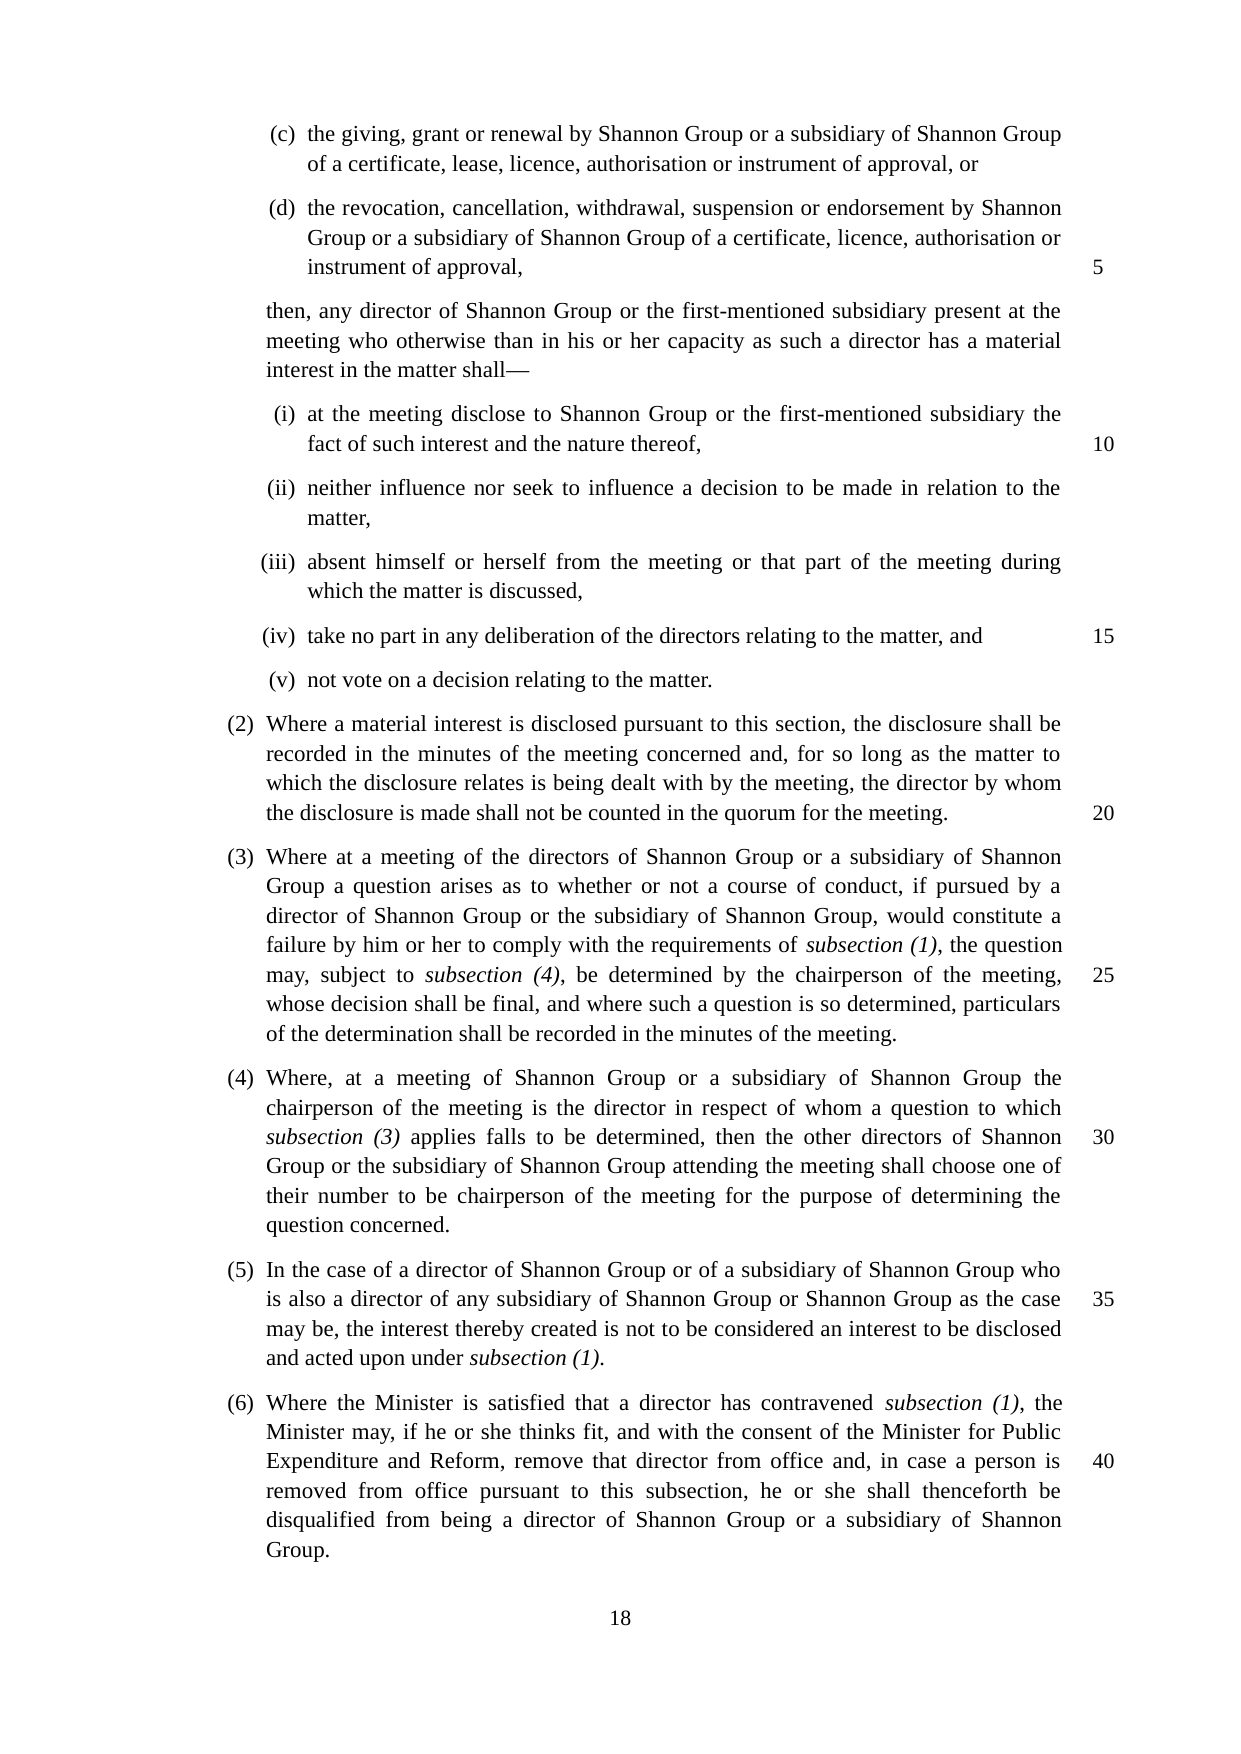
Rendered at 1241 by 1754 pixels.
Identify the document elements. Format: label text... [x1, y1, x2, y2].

text then, any director of Shannon Group or the first-mentioned subsidiary present at the meeting who otherwise than in his or her capacity as such a director has a material interest in the matter shall⁠— [177, 295, 1063, 383]
text (iii) absent himself or herself from the meeting or that part of the meeting during which the matter is discussed, [177, 546, 1063, 605]
text (6) Where the Minister is satisfied that a director has contravened subsection (1), the Minister may, if he or she thinks fit, and with the consent of the Minister for Public Expenditure and Reform, remove that director from office and, in case a person is removed from office pursuant to this subsection, he or she shall thenceforth be disqualified from being a director of Shannon Group or a subsidiary of Shannon Group. [177, 1386, 1063, 1563]
text (2) Where a material interest is disclosed pursuant to this section, the disclosure shall be recorded in the minutes of the meeting concerned and, for so long as the matter to which the disclosure relates is being dealt with by the meeting, the director by whom the disclosure is made shall not be counted in the quorum for the meeting. [177, 708, 1063, 826]
text (5) In the case of a director of Shannon Group or of a subsidiary of Shannon Group who is also a director of any subsidiary of Shannon Group or Shannon Group as the case may be, the interest thereby created is not to be considered an interest to be disclosed and acted upon under subsection (1). [177, 1254, 1063, 1372]
text (3) Where at a meeting of the directors of Shannon Group or a subsidiary of Shannon Group a question arises as to whether or not a course of conduct, if pursued by a director of Shannon Group or the subsidiary of Shannon Group, would constitute a failure by him or her to comply with the requirements of subsection (1), the question may, subject to subsection (4), be determined by the chairperson of the meeting, whose decision shall be final, and where such a question is so determined, particulars of the determination shall be recorded in the minutes of the meeting. [177, 841, 1063, 1047]
text (4) Where, at a meeting of Shannon Group or a subsidiary of Shannon Group the chairperson of the meeting is the director in respect of whom a question to which subsection (3) applies falls to be determined, then the other directors of Shannon Group or the subsidiary of Shannon Group attending the meeting shall choose one of their number to be chairperson of the meeting for the purpose of determining the question concerned. [177, 1062, 1063, 1239]
text (c) the giving, grant or renewal by Shannon Group or a subsidiary of Shannon Group of a certificate, lease, licence, authorisation or instrument of approval, or [177, 118, 1063, 177]
text (d) the revocation, cancellation, withdrawal, suspension or endorsement by Shannon Group or a subsidiary of Shannon Group of a certificate, licence, authorisation or instrument of approval, [177, 192, 1063, 280]
text (iv) take no part in any deliberation of the directors relating to the matter, and [177, 619, 1063, 649]
text (v) not vote on a decision relating to the matter. [177, 664, 1063, 693]
text (ii) neither influence nor seek to influence a decision to be made in relation to the matter, [177, 472, 1063, 531]
text (i) at the meeting disclose to Shannon Group or the first-mentioned subsidiary the fact of such interest and the nature thereof, [177, 398, 1063, 457]
